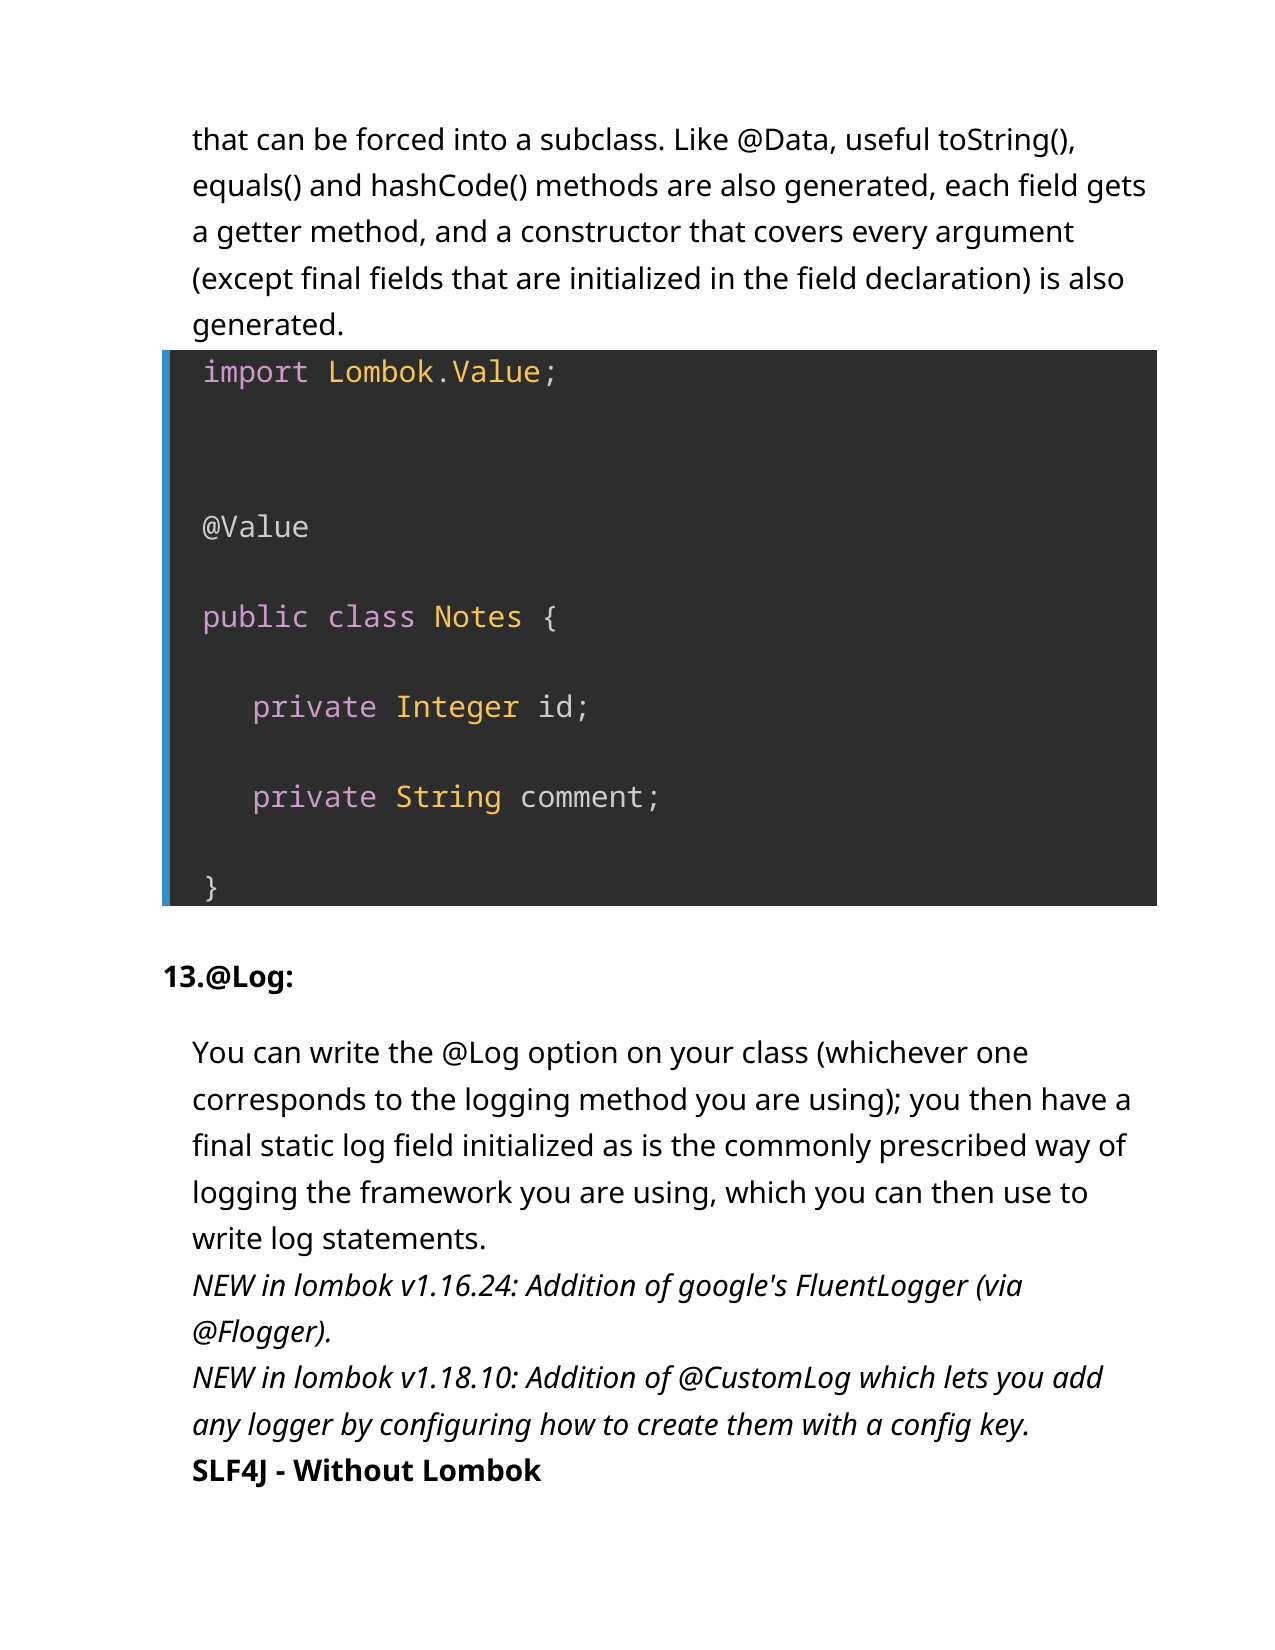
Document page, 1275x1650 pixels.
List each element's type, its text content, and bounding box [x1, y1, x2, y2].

list You can write the @Log option on your class (whichever one corresponds to the logging method you are using); you then have a final static log field initialized as is the commonly prescribed way of logging the framework you are using, which you can then use to write log statements. [162, 1032, 1157, 1258]
list NEW in lombok v1.16.24: Addition of google's FluentLogger (via @Flogger). NEW in lombok v1.18.10: Addition of @CustomLog which lets you add any logger by configuring how to create them with a config key. [162, 1264, 1157, 1444]
list SLF4J - Without Lombok [162, 1450, 1157, 1490]
list public class Notes { [170, 596, 1157, 636]
list private Integer id; [170, 686, 1157, 726]
list @Value [170, 505, 1157, 546]
list @Log: [162, 956, 1157, 996]
list } [170, 866, 1157, 906]
list that can be forced into a subclass. Like @Data, useful toString(), equals() and hashCode() methods are also generated, each field gets a getter method, and a constructor that covers every argument (except final fields that are initialized in the field declaration) is also generated. [162, 118, 1157, 344]
list private String comment; [170, 776, 1157, 816]
list import Lombok.Value; [170, 350, 1157, 391]
